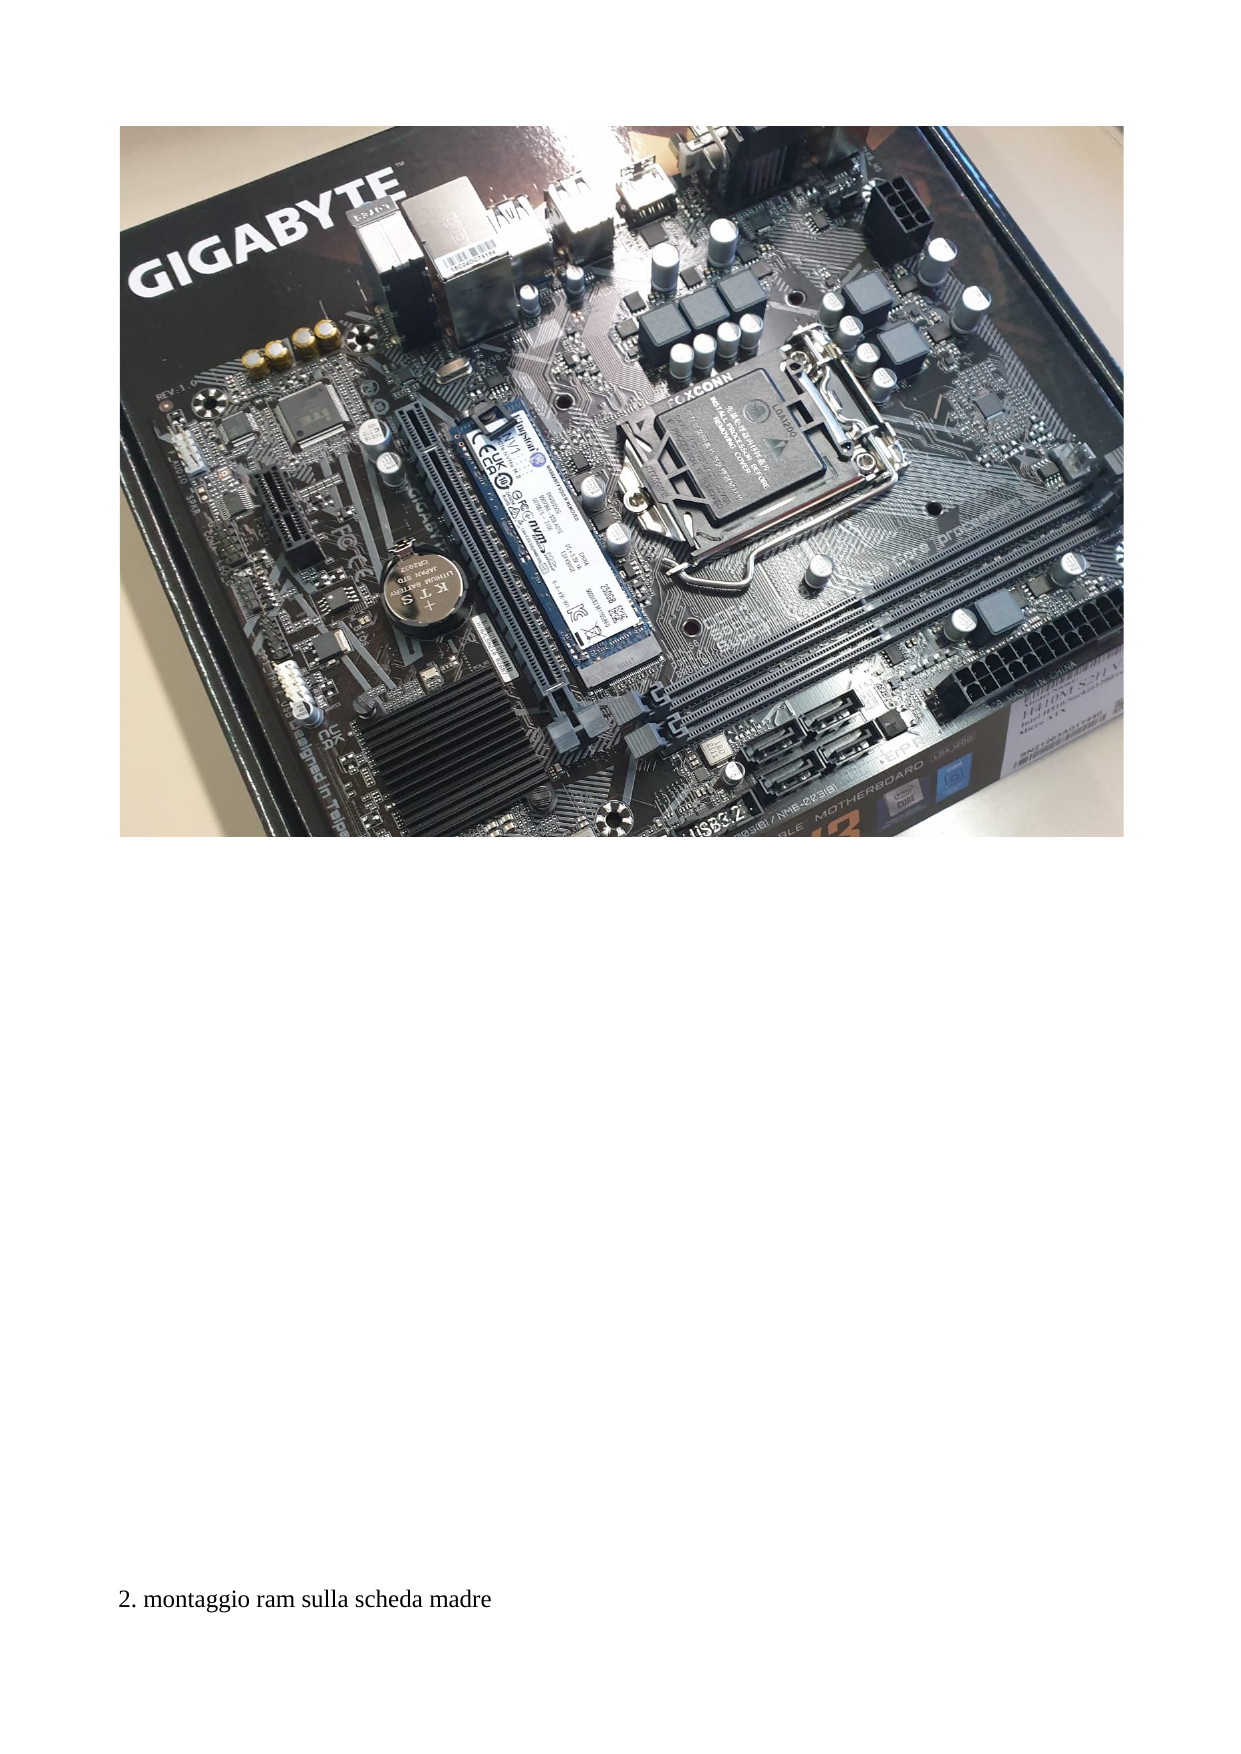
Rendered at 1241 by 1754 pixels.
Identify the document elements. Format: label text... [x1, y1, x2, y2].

text 2. montaggio ram sulla scheda madre [118, 1584, 1122, 1612]
picture [119, 126, 1124, 837]
